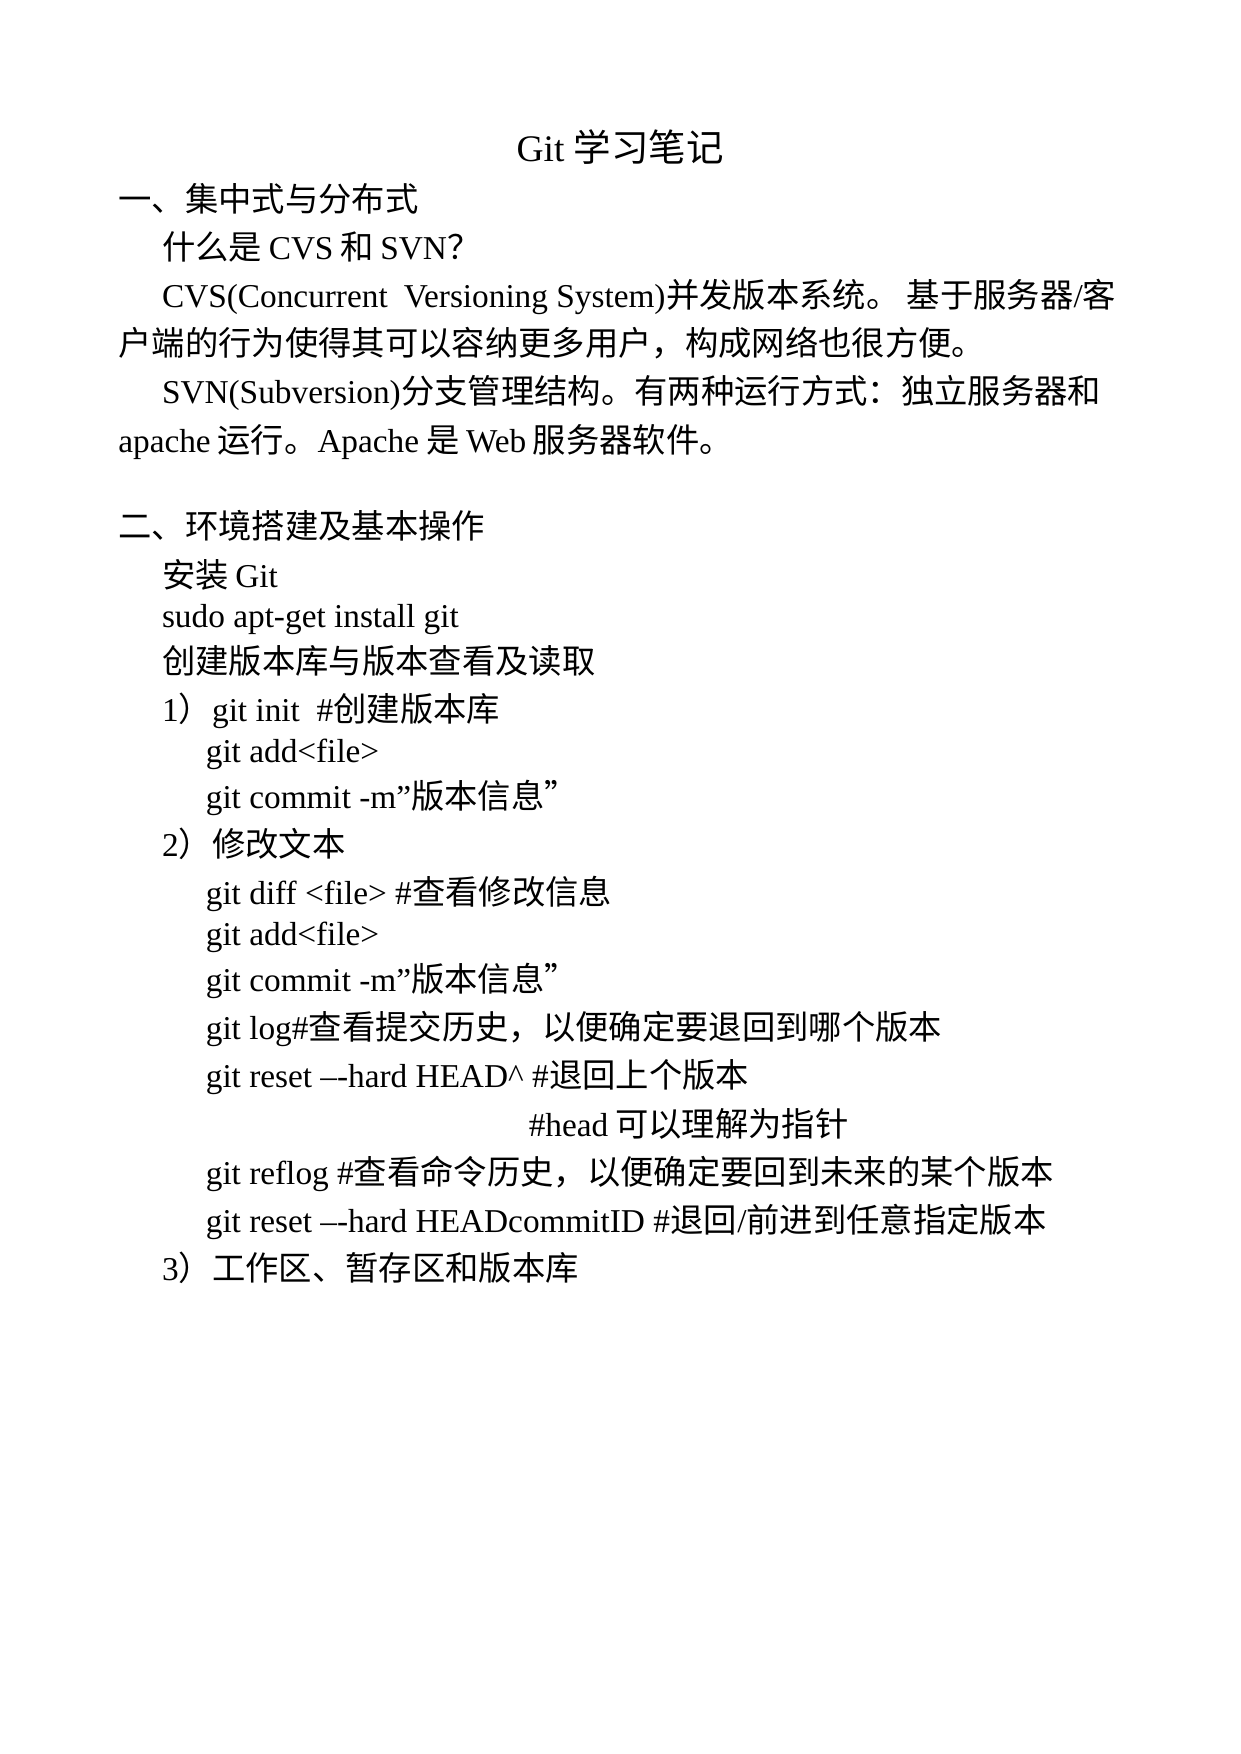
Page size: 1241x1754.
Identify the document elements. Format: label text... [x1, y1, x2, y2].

text 3）工作区、暂存区和版本库 [118, 1242, 1122, 1290]
text git log#查看提交历史，以便确定要退回到哪个版本 [118, 1001, 1122, 1049]
text git add<file> [118, 914, 1122, 953]
text SVN(Subversion)分支管理结构。有两种运行方式：独立服务器和apache运行。Apache是Web服务器软件。 [118, 365, 1122, 462]
text #head可以理解为指针 [118, 1097, 1122, 1146]
text CVS(Concurrent Versioning System)并发版本系统。 基于服务器/客户端的行为使得其可以容纳更多用户，构成网络也很方便。 [118, 269, 1122, 365]
text 创建版本库与版本查看及读取 [118, 635, 1122, 683]
text 二、环境搭建及基本操作 [118, 500, 1122, 548]
text git commit -m”版本信息” [118, 770, 1122, 818]
text 1）git init #创建版本库 [118, 683, 1122, 731]
text git reset –-hard HEAD^ #退回上个版本 [118, 1049, 1122, 1097]
text Git 学习笔记 [118, 118, 1122, 172]
text git commit -m”版本信息” [118, 953, 1122, 1001]
text git reflog #查看命令历史，以便确定要回到未来的某个版本 [118, 1146, 1122, 1194]
text 安装Git [118, 548, 1122, 597]
text 什么是CVS和SVN？ [118, 221, 1122, 269]
text sudo apt-get install git [118, 597, 1122, 635]
text git reset –-hard HEADcommitID #退回/前进到任意指定版本 [118, 1194, 1122, 1242]
text git diff <file> #查看修改信息 [118, 866, 1122, 914]
text git add<file> [118, 731, 1122, 770]
text 2）修改文本 [118, 818, 1122, 866]
text 一、集中式与分布式 [118, 172, 1122, 221]
